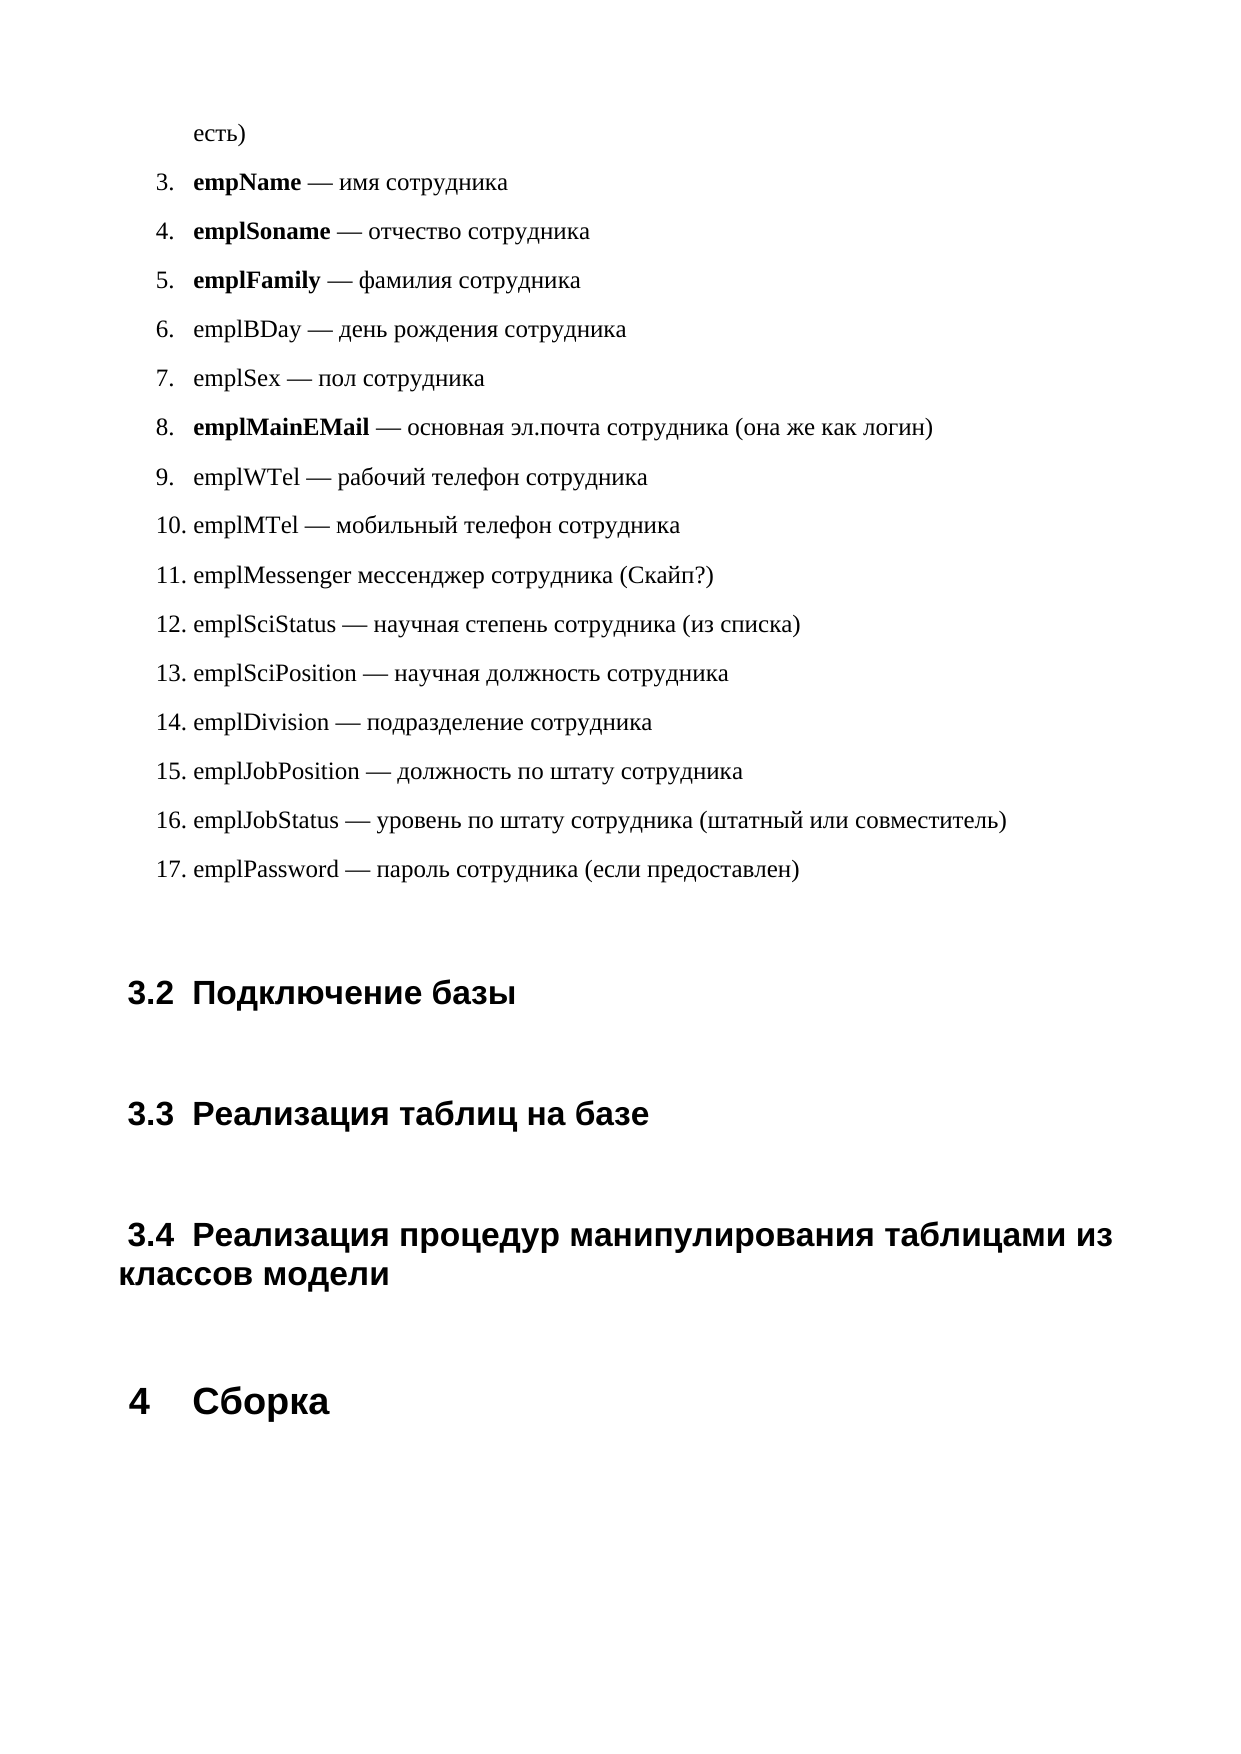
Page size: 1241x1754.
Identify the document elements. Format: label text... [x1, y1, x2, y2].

list emplJobPosition — должность по штату сотрудника [156, 756, 1122, 785]
list emplBDay — день рождения сотрудника [156, 314, 1122, 343]
list emplJobStatus — уровень по штату сотрудника (штатный или совместитель) [156, 805, 1122, 834]
list emplMainEMail — основная эл.почта сотрудника (она же как логин) [156, 412, 1122, 441]
list emplMessenger мессенджер сотрудника (Скайп?) [156, 560, 1122, 588]
list emplSciStatus — научная степень сотрудника (из списка) [156, 609, 1122, 637]
list есть) [156, 118, 1122, 147]
subtitle Сборка [118, 1379, 1122, 1423]
subtitle Подключение базы [118, 973, 1122, 1012]
list empName — имя сотрудника [156, 167, 1122, 196]
list emplSoname — отчество сотрудника [156, 216, 1122, 245]
list emplFamily — фамилия сотрудника [156, 265, 1122, 294]
list emplWTel — рабочий телефон сотрудника [156, 462, 1122, 490]
list emplMTel — мобильный телефон сотрудника [156, 511, 1122, 539]
list emplDivision — подразделение сотрудника [156, 707, 1122, 736]
list emplSex — пол сотрудника [156, 363, 1122, 392]
list emplSciPosition — научная должность сотрудника [156, 658, 1122, 687]
subtitle Реализация процедур манипулирования таблицами из классов модели [118, 1215, 1122, 1292]
list emplPassword — пароль сотрудника (если предоставлен) [156, 854, 1122, 883]
subtitle Реализация таблиц на базе [118, 1094, 1122, 1133]
